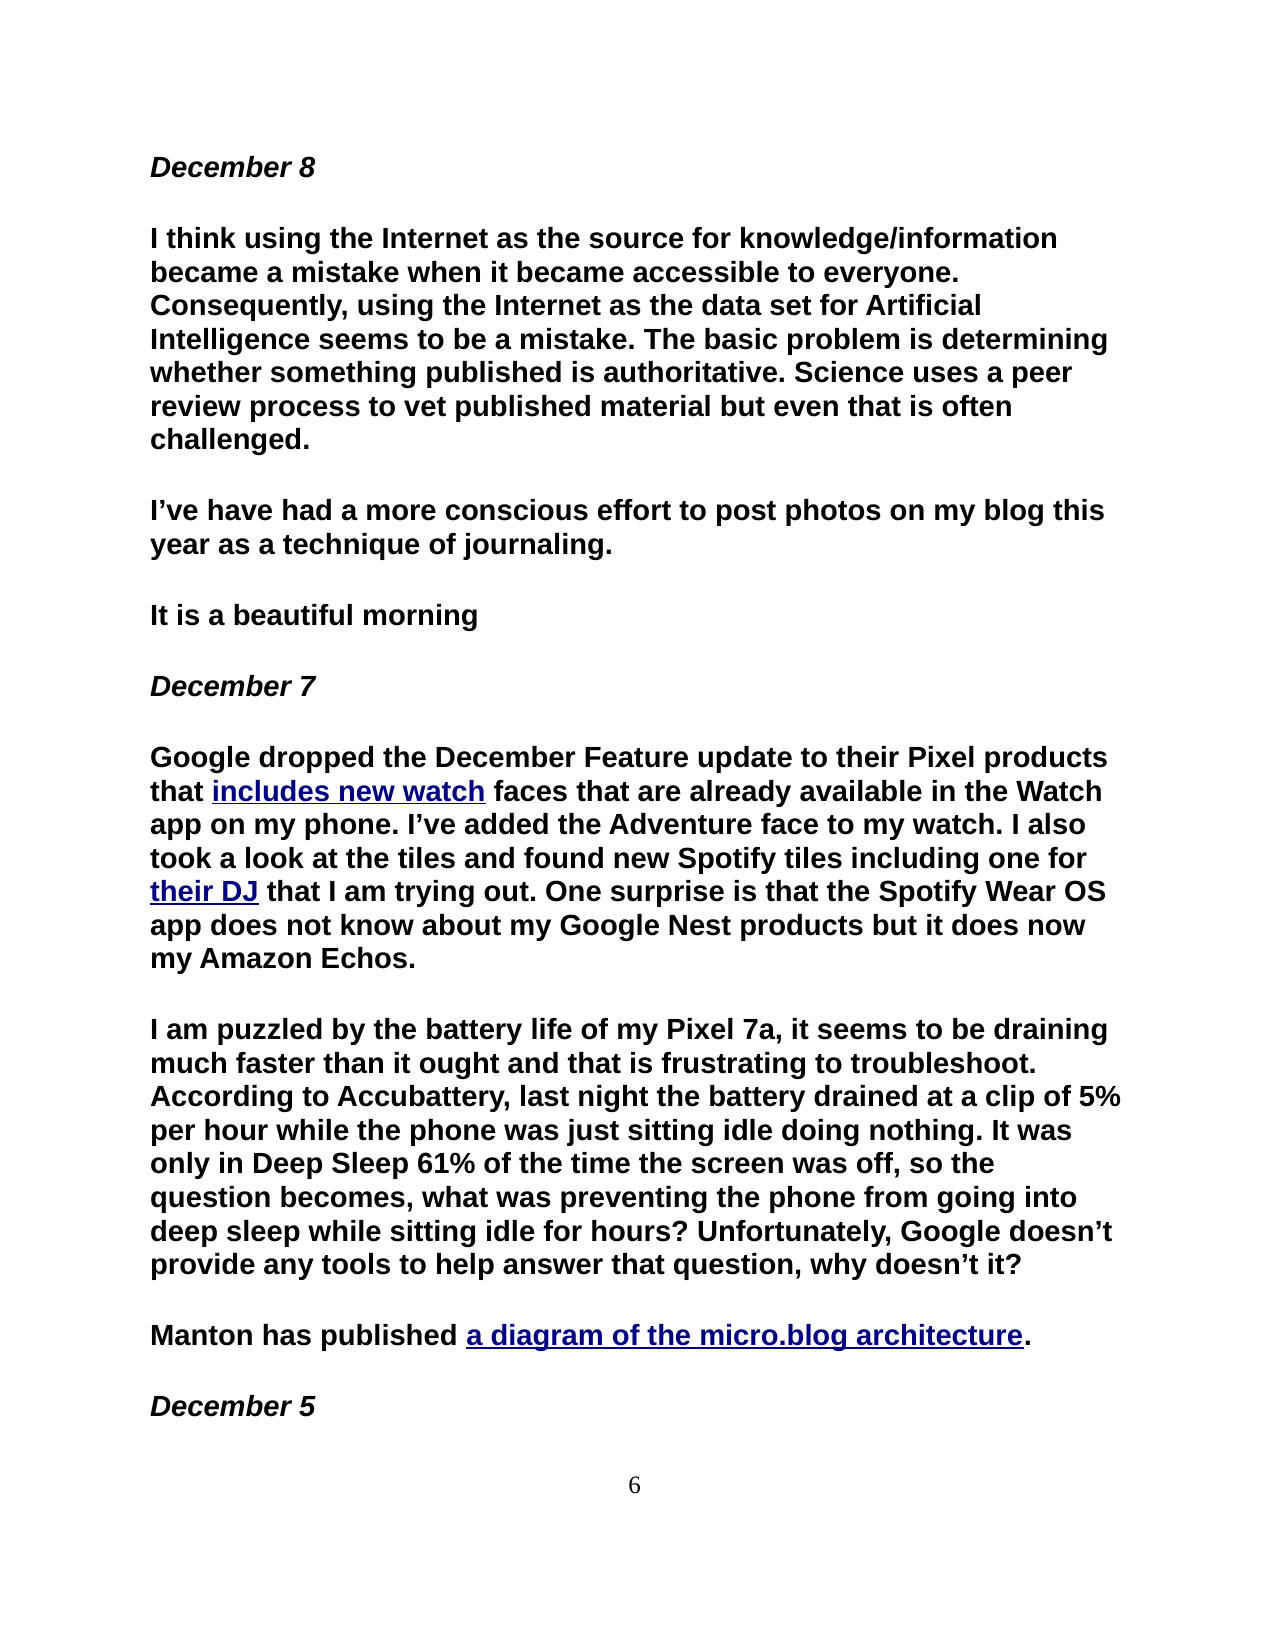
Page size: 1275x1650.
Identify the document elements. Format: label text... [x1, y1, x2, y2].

subtitle December 7 [150, 669, 1125, 702]
subtitle I am puzzled by the battery life of my Pixel 7a, it seems to be draining much faster than it ought and that is frustrating to troubleshoot. According to Accubattery, last night the battery drained at a clip of 5% per hour while the phone was just sitting idle doing nothing. It was only in Deep Sleep 61% of the time the screen was off, so the question becomes, what was preventing the phone from going into deep sleep while sitting idle for hours? Unfortunately, Google doesn’t provide any tools to help answer that question, why doesn’t it? [150, 1012, 1125, 1281]
subtitle December 5 [150, 1389, 1125, 1423]
subtitle I’ve have had a more conscious effort to post photos on my blog this year as a technique of journaling. [150, 493, 1125, 560]
subtitle It is a beautiful morning [150, 598, 1125, 631]
subtitle Manton has published a diagram of the micro.blog architecture. [150, 1318, 1125, 1352]
subtitle December 8 [150, 150, 1125, 183]
subtitle I think using the Internet as the source for knowledge/information became a mistake when it became accessible to everyone. Consequently, using the Internet as the data set for Artificial Intelligence seems to be a mistake. The basic problem is determining whether something published is authoritative. Science uses a peer review process to vet published material but even that is often challenged. [150, 221, 1125, 456]
subtitle Google dropped the December Feature update to their Pixel products that includes new watch faces that are already available in the Watch app on my phone. I’ve added the Adventure face to my watch. I also took a look at the tiles and found new Spotify tiles including one for their DJ that I am trying out. One surprise is that the Spotify Wear OS app does not know about my Google Nest products but it does now my Amazon Echos. [150, 740, 1125, 975]
